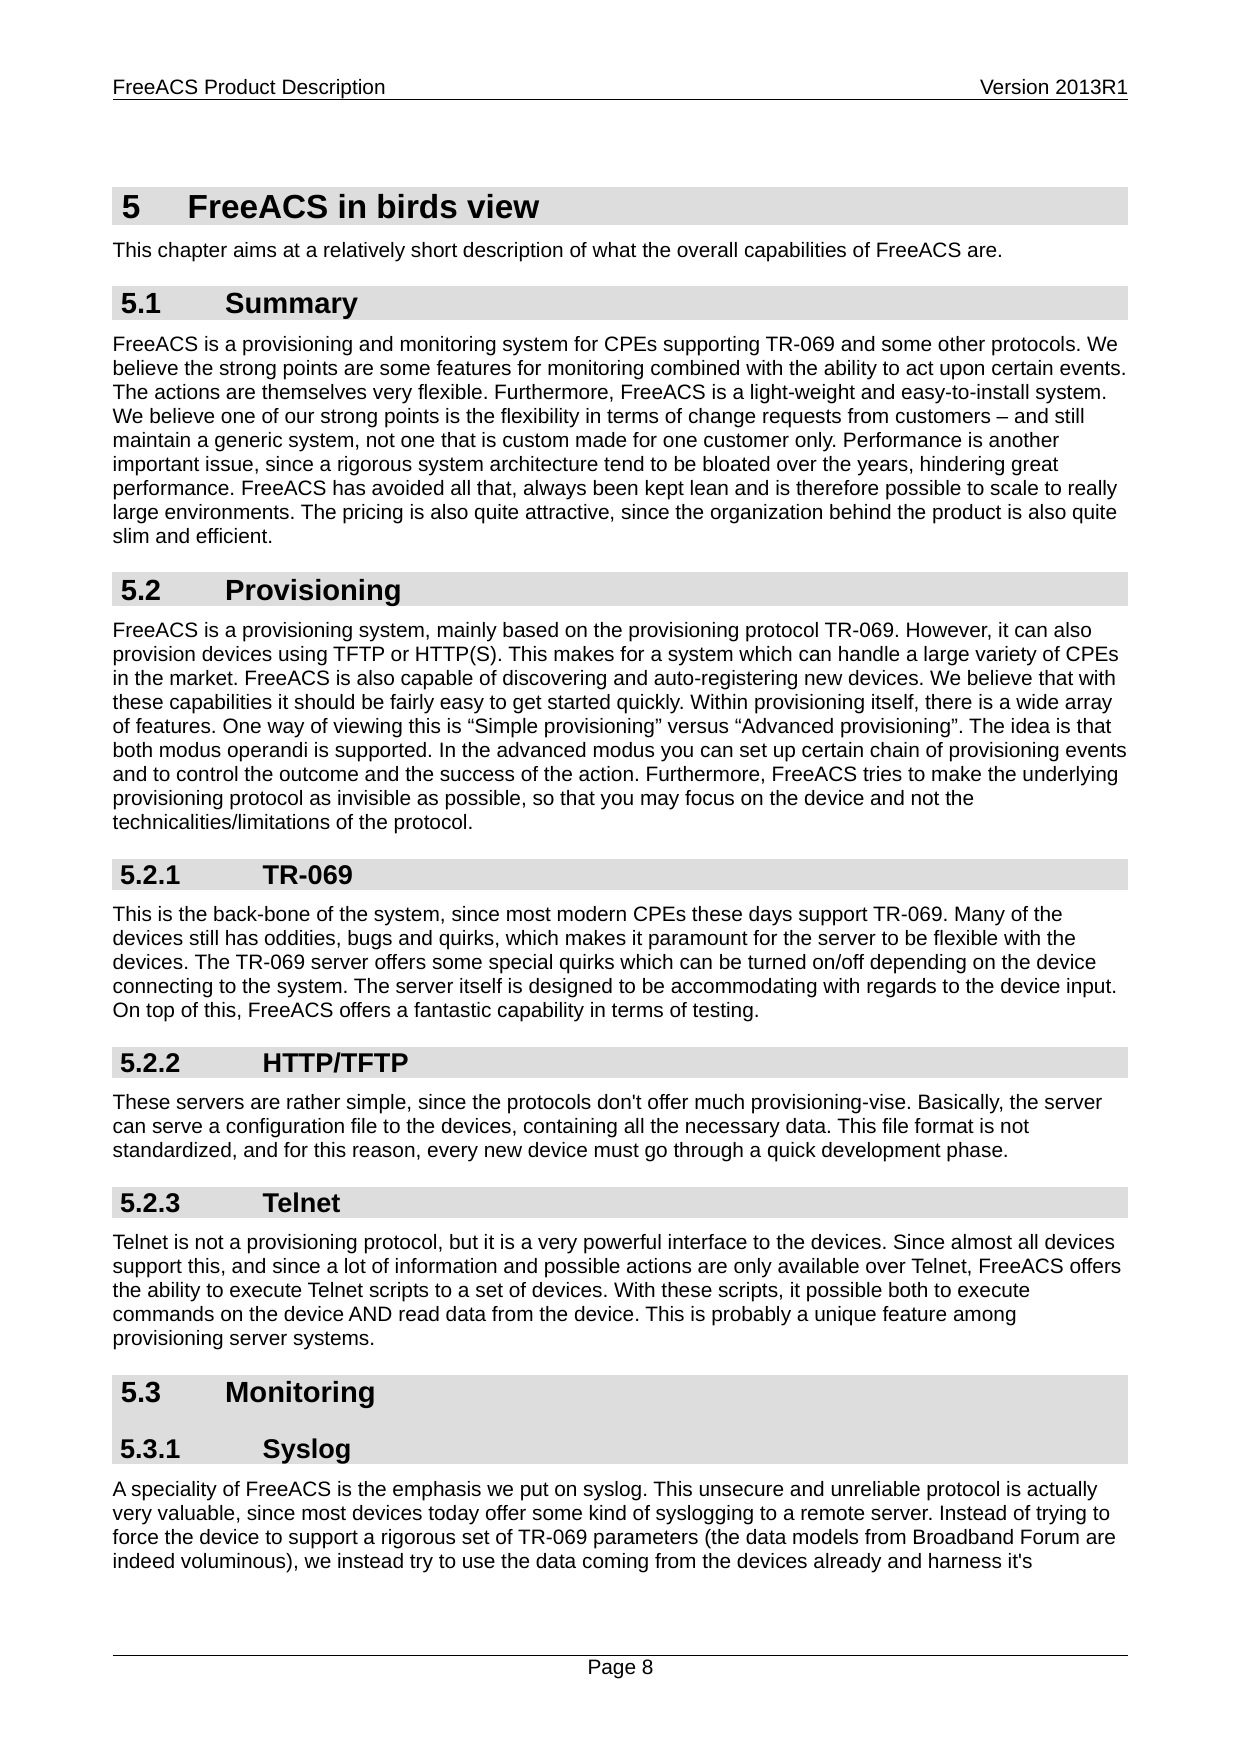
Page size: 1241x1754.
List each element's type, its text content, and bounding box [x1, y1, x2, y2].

text These servers are rather simple, since the protocols don't offer much provisioning-vise. Basically, the server can serve a configuration file to the devices, containing all the necessary data. This file format is not standardized, and for this reason, every new device must go through a quick development phase. [112, 1090, 1128, 1162]
subtitle Syslog [112, 1433, 1128, 1464]
subtitle TR-069 [112, 859, 1128, 890]
subtitle Provisioning [112, 572, 1128, 606]
text Telnet is not a provisioning protocol, but it is a very powerful interface to the devices. Since almost all devices support this, and since a lot of information and possible actions are only available over Telnet, FreeACS offers the ability to execute Telnet scripts to a set of devices. With these scripts, it possible both to execute commands on the device AND read data from the device. This is probably a unique feature among provisioning server systems. [112, 1230, 1128, 1350]
text FreeACS is a provisioning system, mainly based on the provisioning protocol TR-069. However, it can also provision devices using TFTP or HTTP(S). This makes for a system which can handle a large variety of CPEs in the market. FreeACS is also capable of discovering and auto-registering new devices. We believe that with these capabilities it should be fairly easy to get started quickly. Within provisioning itself, there is a wide array of features. One way of viewing this is “Simple provisioning” versus “Advanced provisioning”. The idea is that both modus operandi is supported. In the advanced modus you can set up certain chain of provisioning events and to control the outcome and the success of the action. Furthermore, FreeACS tries to make the underlying provisioning protocol as invisible as possible, so that you may focus on the device and not the technicalities/limitations of the protocol. [112, 618, 1128, 834]
text A speciality of FreeACS is the emphasis we put on syslog. This unsecure and unreliable protocol is actually very valuable, since most devices today offer some kind of syslogging to a remote server. Instead of trying to force the device to support a rigorous set of TR-069 parameters (the data models from Broadband Forum are indeed voluminous), we instead try to use the data coming from the devices already and harness it's [112, 1477, 1128, 1572]
subtitle HTTP/TFTP [112, 1047, 1128, 1078]
text This is the back-bone of the system, since most modern CPEs these days support TR-069. Many of the devices still has oddities, bugs and quirks, which makes it paramount for the server to be flexible with the devices. The TR-069 server offers some special quirks which can be turned on/off depending on the device connecting to the system. The server itself is designed to be accommodating with regards to the device input. On top of this, FreeACS offers a fantastic capability in terms of testing. [112, 902, 1128, 1022]
subtitle FreeACS in birds view [112, 187, 1128, 225]
subtitle Telnet [112, 1187, 1128, 1218]
text FreeACS is a provisioning and monitoring system for CPEs supporting TR-069 and some other protocols. We believe the strong points are some features for monitoring combined with the ability to act upon certain events. The actions are themselves very flexible. Furthermore, FreeACS is a light-weight and easy-to-install system. We believe one of our strong points is the flexibility in terms of change requests from customers – and still maintain a generic system, not one that is custom made for one customer only. Performance is another important issue, since a rigorous system architecture tend to be bloated over the years, hindering great performance. FreeACS has avoided all that, always been kept lean and is therefore possible to scale to really large environments. The pricing is also quite attractive, since the organization behind the product is also quite slim and efficient. [112, 332, 1128, 547]
subtitle Summary [112, 286, 1128, 320]
subtitle Monitoring [112, 1375, 1128, 1408]
text This chapter aims at a relatively short description of what the overall capabilities of FreeACS are. [112, 237, 1128, 261]
